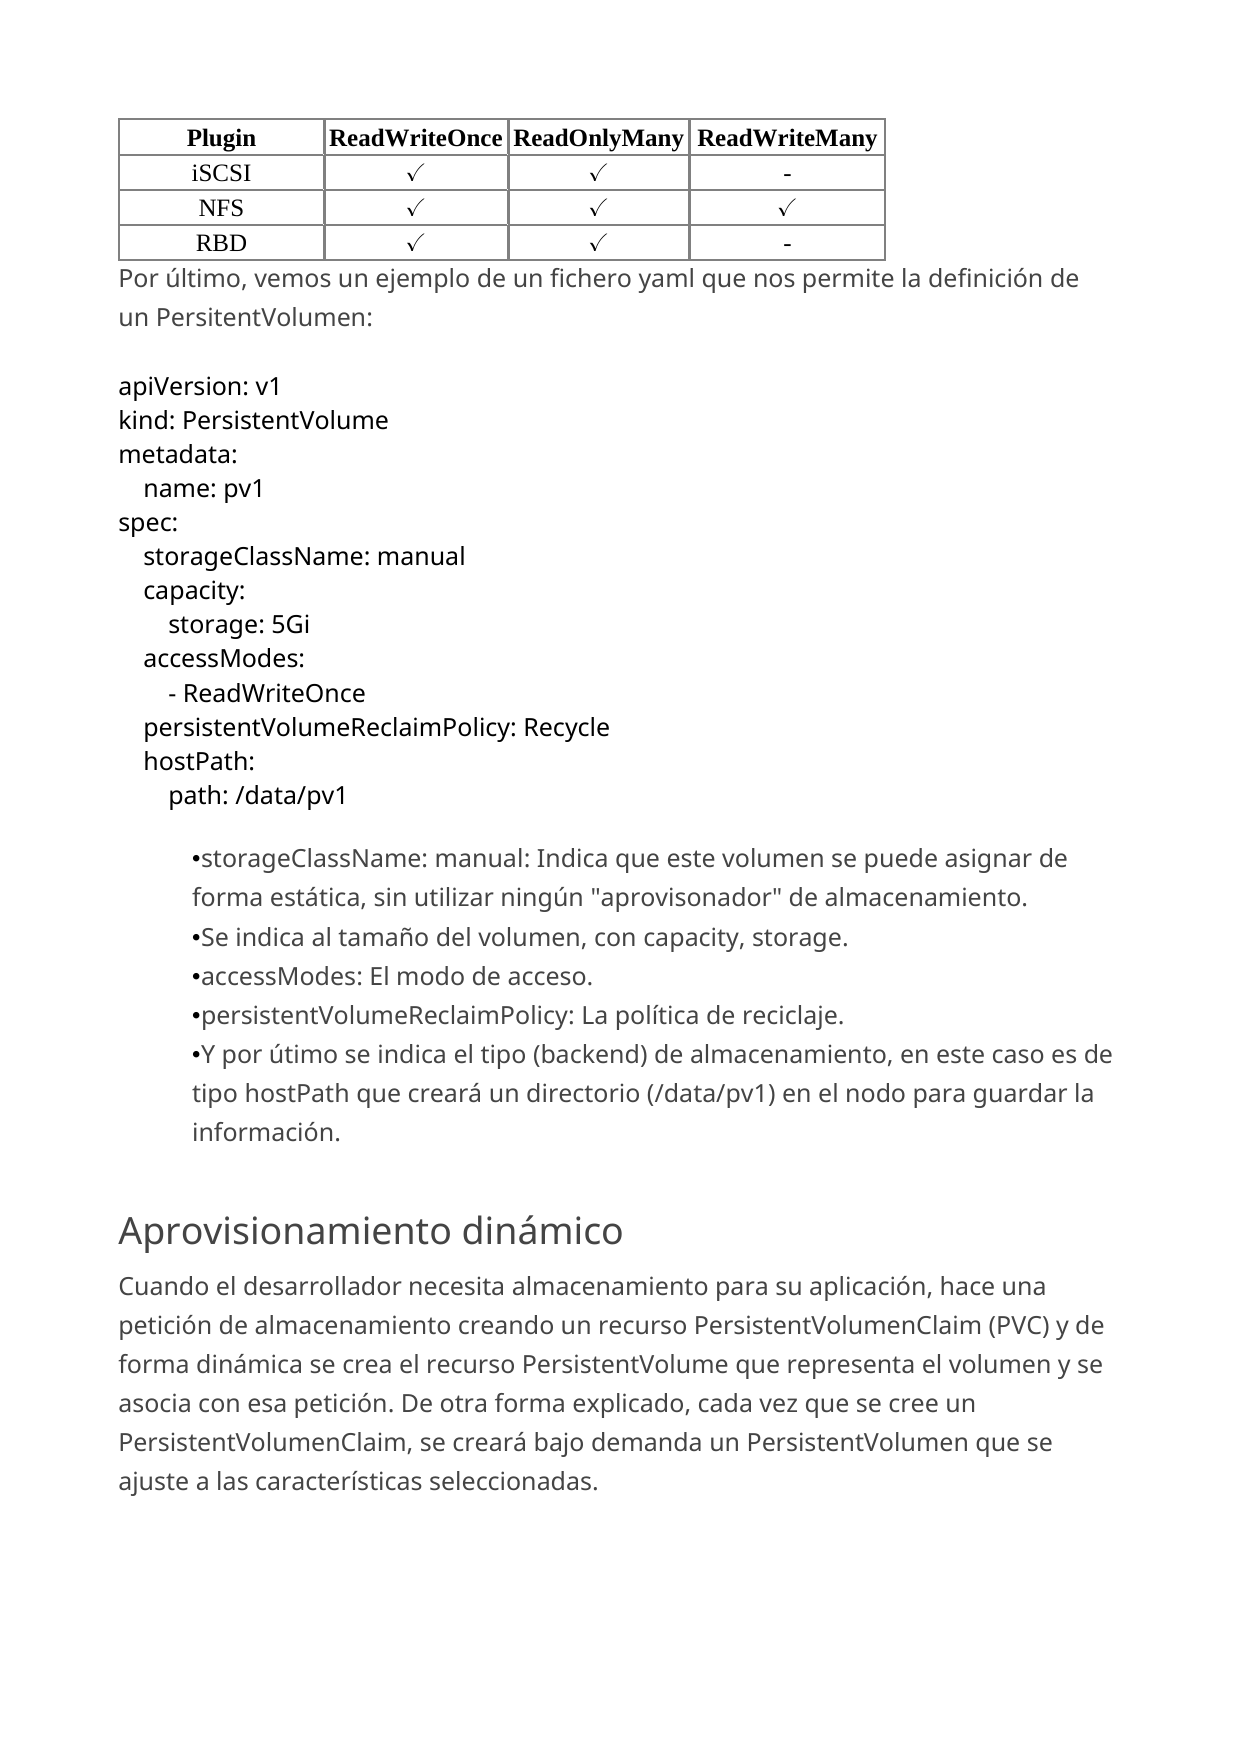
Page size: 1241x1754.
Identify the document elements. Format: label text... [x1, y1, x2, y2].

table_cell NFS [120, 191, 323, 224]
table_cell - [691, 156, 884, 189]
table_header ReadWriteMany [691, 120, 884, 154]
table_header Plugin [120, 120, 323, 154]
text path: /data/pv1 [118, 777, 1122, 811]
text hostPath: [118, 743, 1122, 777]
table_header ReadOnlyMany [510, 120, 688, 154]
text Por último, vemos un ejemplo de un fichero yaml que nos permite la definición de un PersitentVolumen: [118, 261, 1122, 334]
table_cell ✓ [326, 156, 507, 189]
subtitle Aprovisionamiento dinámico [118, 1204, 1122, 1256]
text spec: [118, 505, 1122, 539]
text Cuando el desarrollador necesita almacenamiento para su aplicación, hace una petición de almacenamiento creando un recurso PersistentVolumenClaim (PVC) y de forma dinámica se crea el recurso PersistentVolume que representa el volumen y se asocia con esa petición. De otra forma explicado, cada vez que se cree un PersistentVolumenClaim, se creará bajo demanda un PersistentVolumen que se ajuste a las características seleccionadas. [118, 1268, 1122, 1498]
table_cell ✓ [326, 226, 507, 259]
text apiVersion: v1 [118, 369, 1122, 403]
table_cell ✓ [510, 226, 688, 259]
table_cell RBD [120, 226, 323, 259]
table_cell ✓ [326, 191, 507, 224]
text capacity: [118, 573, 1122, 607]
table_cell ✓ [510, 191, 688, 224]
table_cell ✓ [510, 156, 688, 189]
list Y por útimo se indica el tipo (backend) de almacenamiento, en este caso es de tipo hostPath que creará un directorio (/data/pv1) en el nodo para guardar la información. [118, 1037, 1122, 1149]
text metadata: [118, 437, 1122, 471]
text persistentVolumeReclaimPolicy: Recycle [118, 709, 1122, 743]
list accessModes: El modo de acceso. [118, 958, 1122, 992]
table_cell ✓ [691, 191, 884, 224]
list Se indica al tamaño del volumen, con capacity, storage. [118, 919, 1122, 953]
list persistentVolumeReclaimPolicy: La política de reciclaje. [118, 998, 1122, 1032]
text storageClassName: manual [118, 539, 1122, 573]
text storage: 5Gi [118, 607, 1122, 641]
list storageClassName: manual: Indica que este volumen se puede asignar de forma estática, sin utilizar ningún "aprovisonador" de almacenamiento. [118, 841, 1122, 914]
table_cell iSCSI [120, 156, 323, 189]
text - ReadWriteOnce [118, 675, 1122, 709]
table_header ReadWriteOnce [326, 120, 507, 154]
text name: pv1 [118, 471, 1122, 505]
table_cell - [691, 226, 884, 259]
text kind: PersistentVolume [118, 403, 1122, 437]
text accessModes: [118, 641, 1122, 675]
